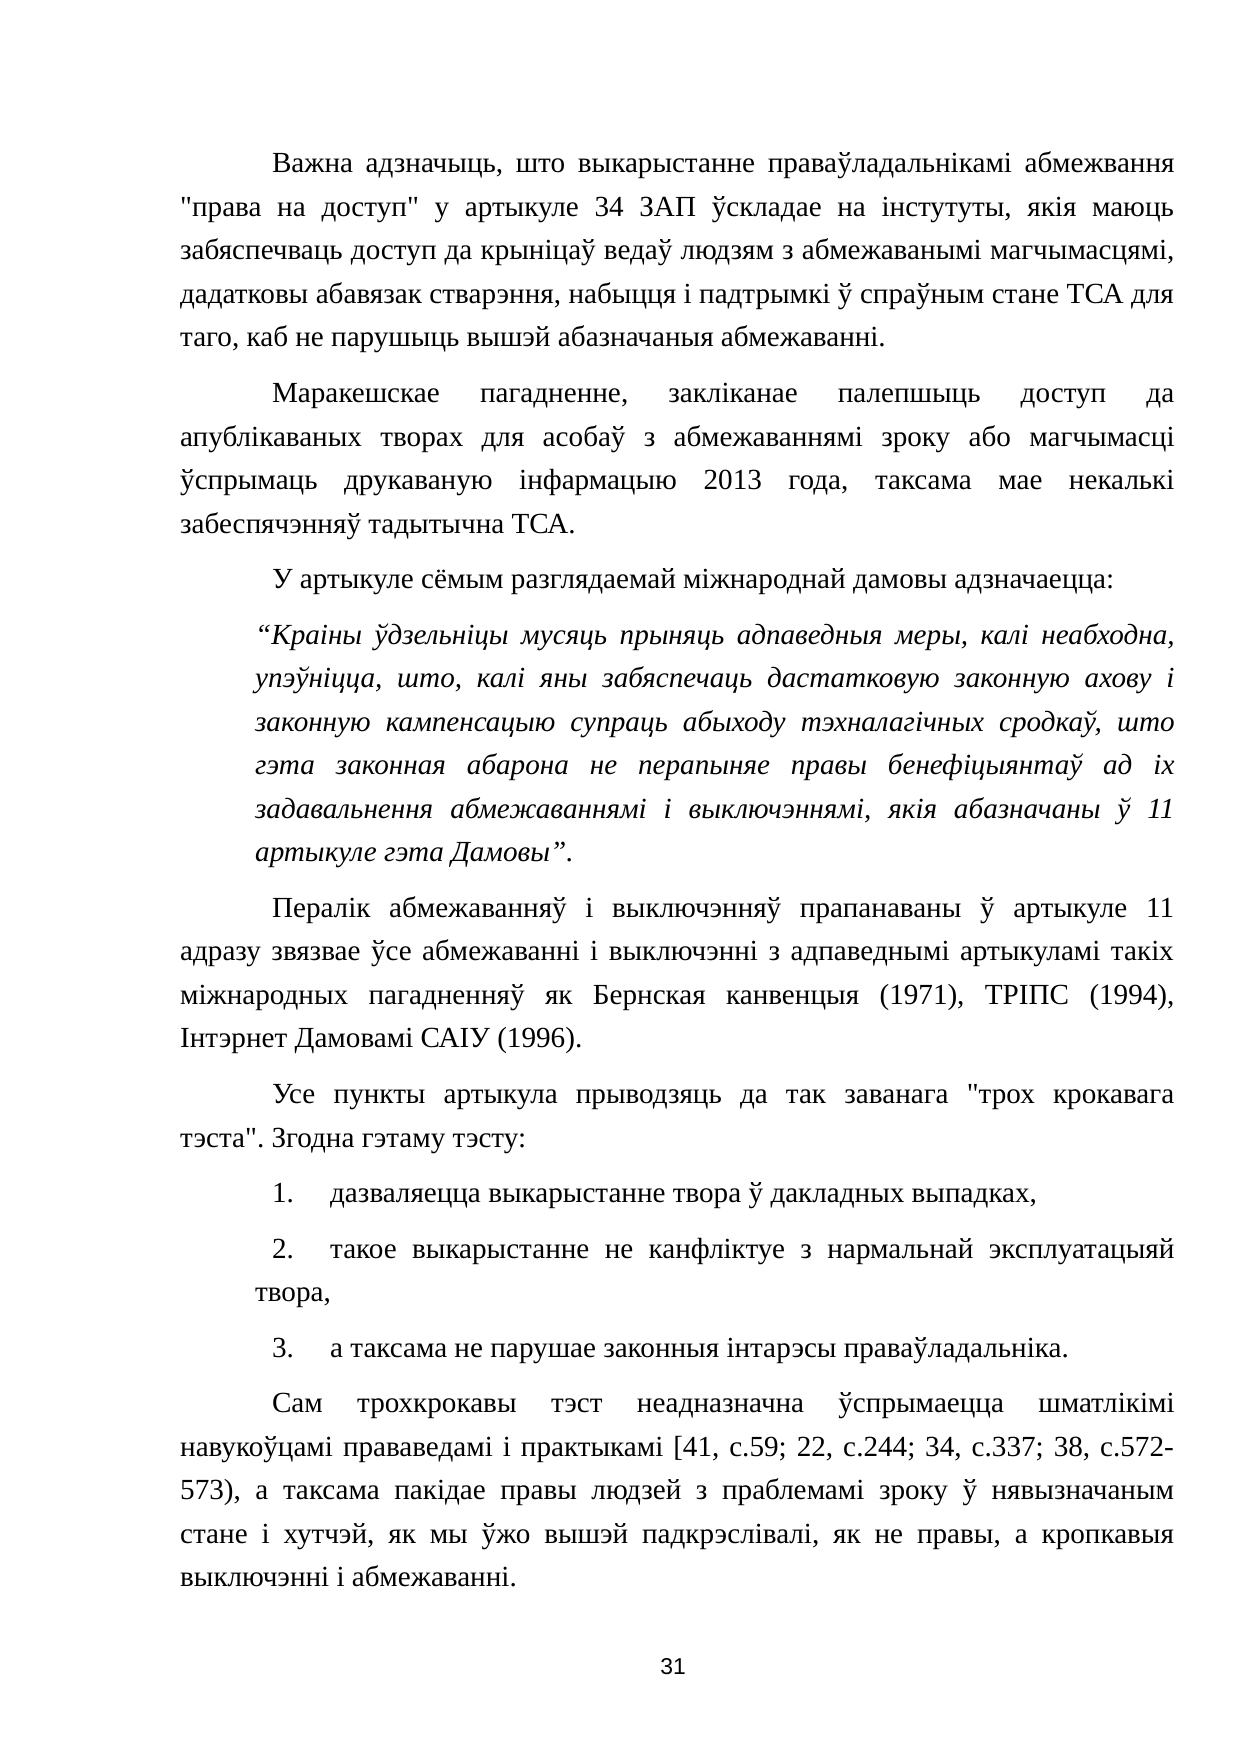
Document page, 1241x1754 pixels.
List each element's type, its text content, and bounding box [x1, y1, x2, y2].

list а таксама не парушае законныя інтарэсы праваўладальніка. [255, 1330, 1175, 1363]
text Важна адзначыць, што выкарыстанне праваўладальнікамі абмежвання "права на доступ" у артыкуле 34 ЗАП ўскладае на інстутуты, якія маюць забяспечваць доступ да крыніцаў ведаў людзям з абмежаванымі магчымасцямі, дадатковы абавязак стварэння, набыцця і падтрымкі ў спраўным стане ТСА для таго, каб не парушыць вышэй абазначаныя абмежаванні. [180, 145, 1175, 353]
text “Краіны ўдзельніцы мусяць прыняць адпаведныя меры, калі неабходна, упэўніцца, што, калі яны забяспечаць дастатковую законную ахову і законную кампенсацыю супраць абыходу тэхналагічных сродкаў, што гэта законная абарона не перапыняе правы бенефіцыянтаў ад іх задавальнення абмежаваннямі і выключэннямі, якія абазначаны ў 11 артыкуле гэта Дамовы”. [255, 617, 1175, 868]
list такое выкарыстанне не канфліктуе з нармальнай эксплуатацыяй твора, [255, 1231, 1175, 1308]
text Пералік абмежаванняў і выключэнняў прапанаваны ў артыкуле 11 адразу звязвае ўсе абмежаванні і выключэнні з адпаведнымі артыкуламі такіх міжнародных пагадненняў як Бернская канвенцыя (1971), ТРІПС (1994), Інтэрнет Дамовамі САІУ (1996). [180, 890, 1175, 1054]
text Сам трохкрокавы тэст неадназначна ўспрымаецца шматлікімі навукоўцамі прававедамі і практыкамі [41, с.59; 22, с.244; 34, с.337; 38, с.572-573), а таксама пакідае правы людзей з праблемамі зроку ў нявызначаным стане і хутчэй, як мы ўжо вышэй падкрэслівалі, як не правы, а кропкавыя выключэнні і абмежаванні. [180, 1385, 1175, 1593]
list дазваляецца выкарыстанне твора ў дакладных выпадках, [255, 1175, 1175, 1209]
text Маракешскае пагадненне, закліканае палепшыць доступ да апублікаваных творах для асобаў з абмежаваннямі зроку або магчымасці ўспрымаць друкаваную інфармацыю 2013 года, таксама мае некалькі забеспячэнняў тадытычна ТСА. [180, 375, 1175, 539]
text Усе пункты артыкула прыводзяць да так заванага "трох крокавага тэста". Згодна гэтаму тэсту: [180, 1076, 1175, 1153]
text У артыкуле сёмым разглядаемай міжнароднай дамовы адзначаецца: [180, 561, 1175, 595]
